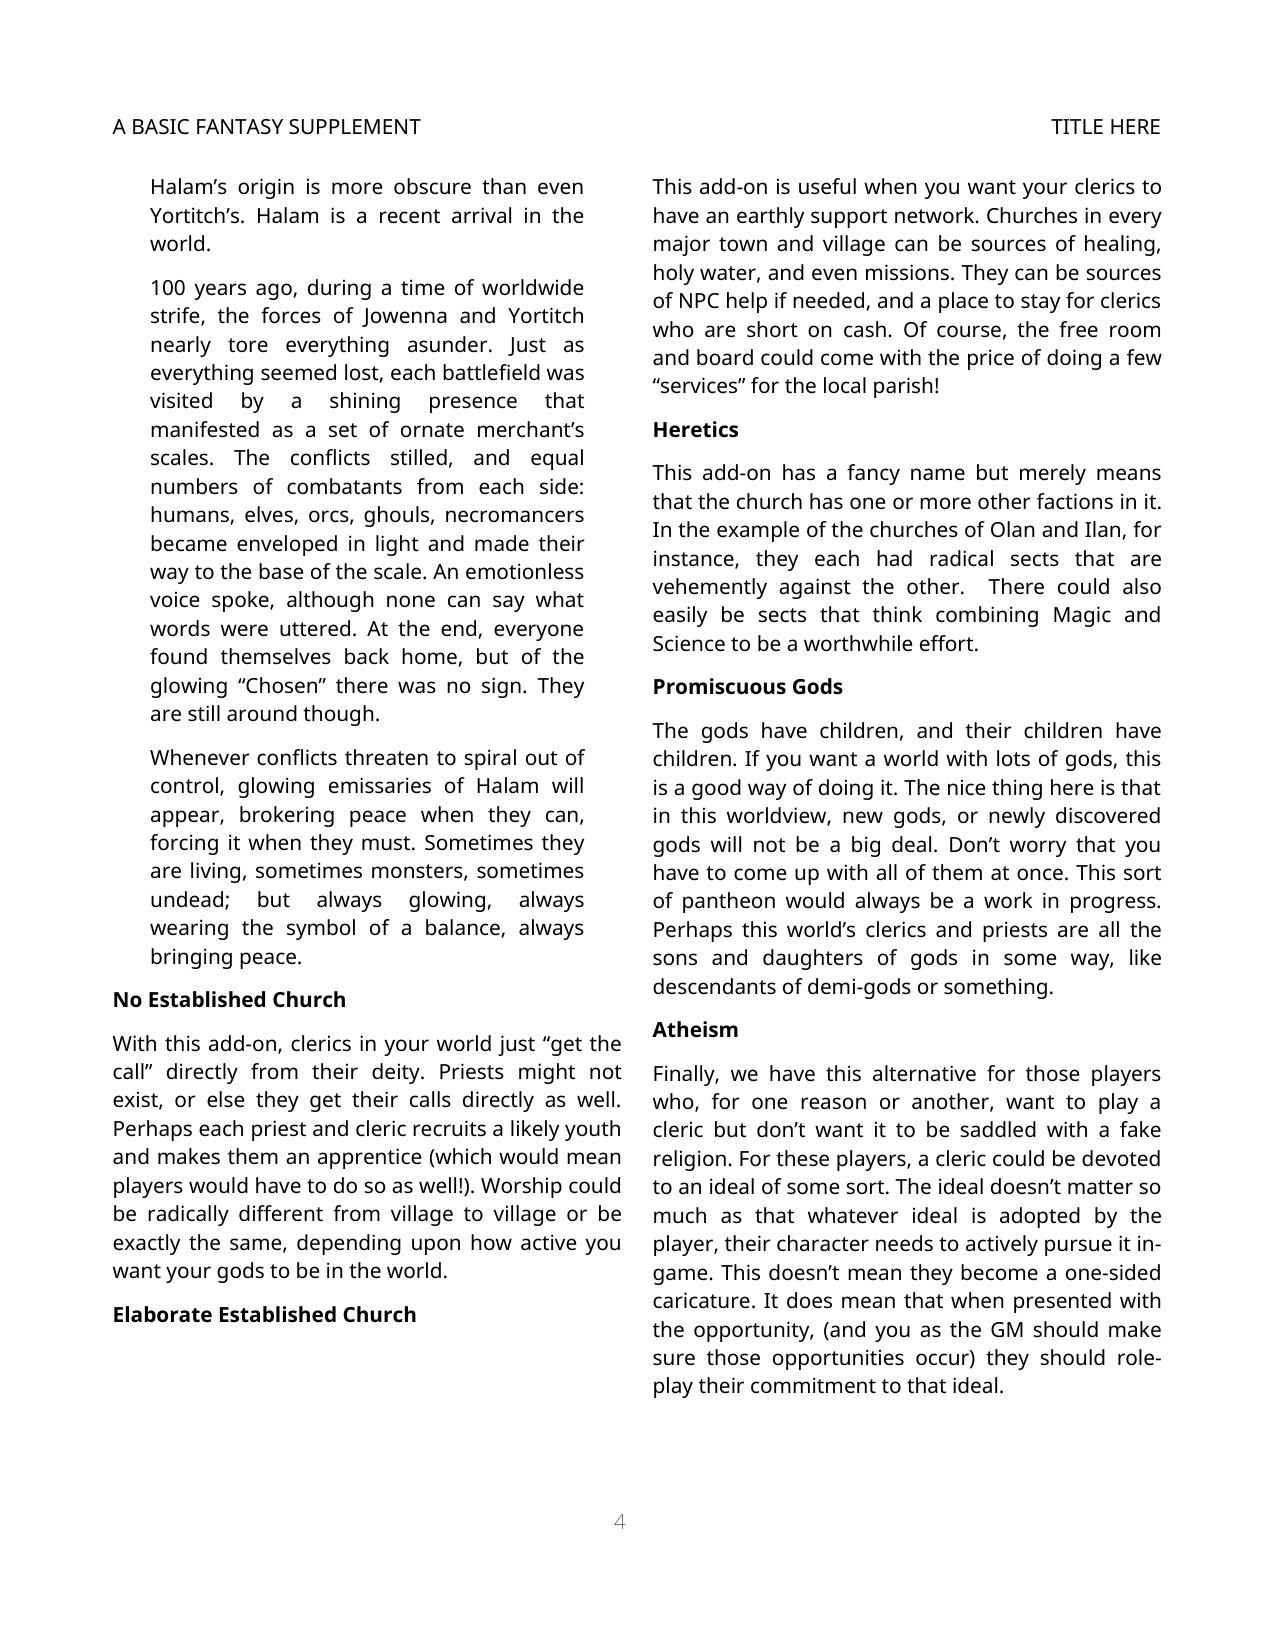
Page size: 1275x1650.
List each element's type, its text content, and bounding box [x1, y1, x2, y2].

text Elaborate Established Church [112, 1300, 622, 1328]
text This add-on is useful when you want your clerics to have an earthly support network. Churches in every major town and village can be sources of healing, holy water, and even missions. They can be sources of NPC help if needed, and a place to stay for clerics who are short on cash. Of course, the free room and board could come with the price of doing a few “services” for the local parish! [652, 172, 1162, 400]
text This add-on has a fancy name but merely means that the church has one or more other factions in it. In the example of the churches of Olan and Ilan, for instance, they each had radical sects that are vehemently against the other. There could also easily be sects that think combining Magic and Science to be a worthwhile effort. [652, 458, 1162, 657]
text With this add-on, clerics in your world just “get the call” directly from their deity. Priests might not exist, or else they get their calls directly as well. Perhaps each priest and cleric recruits a likely youth and makes them an apprentice (which would mean players would have to do so as well!). Worship could be radically different from village to village or be exactly the same, depending upon how active you want your gods to be in the world. [112, 1029, 622, 1285]
text No Established Church [112, 985, 622, 1014]
text Whenever conflicts threaten to spiral out of control, glowing emissaries of Halam will appear, brokering peace when they can, forcing it when they must. Sometimes they are living, sometimes monsters, sometimes undead; but always glowing, always wearing the symbol of a balance, always bringing peace. [150, 743, 585, 970]
text Promiscuous Gods [652, 672, 1162, 701]
text Halam’s origin is more obscure than even Yortitch’s. Halam is a recent arrival in the world. [150, 172, 585, 258]
text 100 years ago, during a time of worldwide strife, the forces of Jowenna and Yortitch nearly tore everything asunder. Just as everything seemed lost, each battlefield was visited by a shining presence that manifested as a set of ornate merchant’s scales. The conflicts stilled, and equal numbers of combatants from each side: humans, elves, orcs, ghouls, necromancers became enveloped in light and made their way to the base of the scale. An emotionless voice spoke, although none can say what words were uttered. At the end, everyone found themselves back home, but of the glowing “Chosen” there was no sign. They are still around though. [150, 273, 585, 728]
text Finally, we have this alternative for those players who, for one reason or another, want to play a cleric but don’t want it to be saddled with a fake religion. For these players, a cleric could be devoted to an ideal of some sort. The ideal doesn’t matter so much as that whatever ideal is adopted by the player, their character needs to actively pursue it in-game. This doesn’t mean they become a one-sided caricature. It does mean that when presented with the opportunity, (and you as the GM should make sure those opportunities occur) they should role-play their commitment to that ideal. [652, 1059, 1162, 1400]
text The gods have children, and their children have children. If you want a world with lots of gods, this is a good way of doing it. The nice thing here is that in this worldview, new gods, or newly discovered gods will not be a big deal. Don’t worry that you have to come up with all of them at once. This sort of pantheon would always be a work in progress. Perhaps this world’s clerics and priests are all the sons and daughters of gods in some way, like descendants of demi-gods or something. [652, 716, 1162, 1000]
text Atheism [652, 1015, 1162, 1044]
text Heretics [652, 415, 1162, 443]
